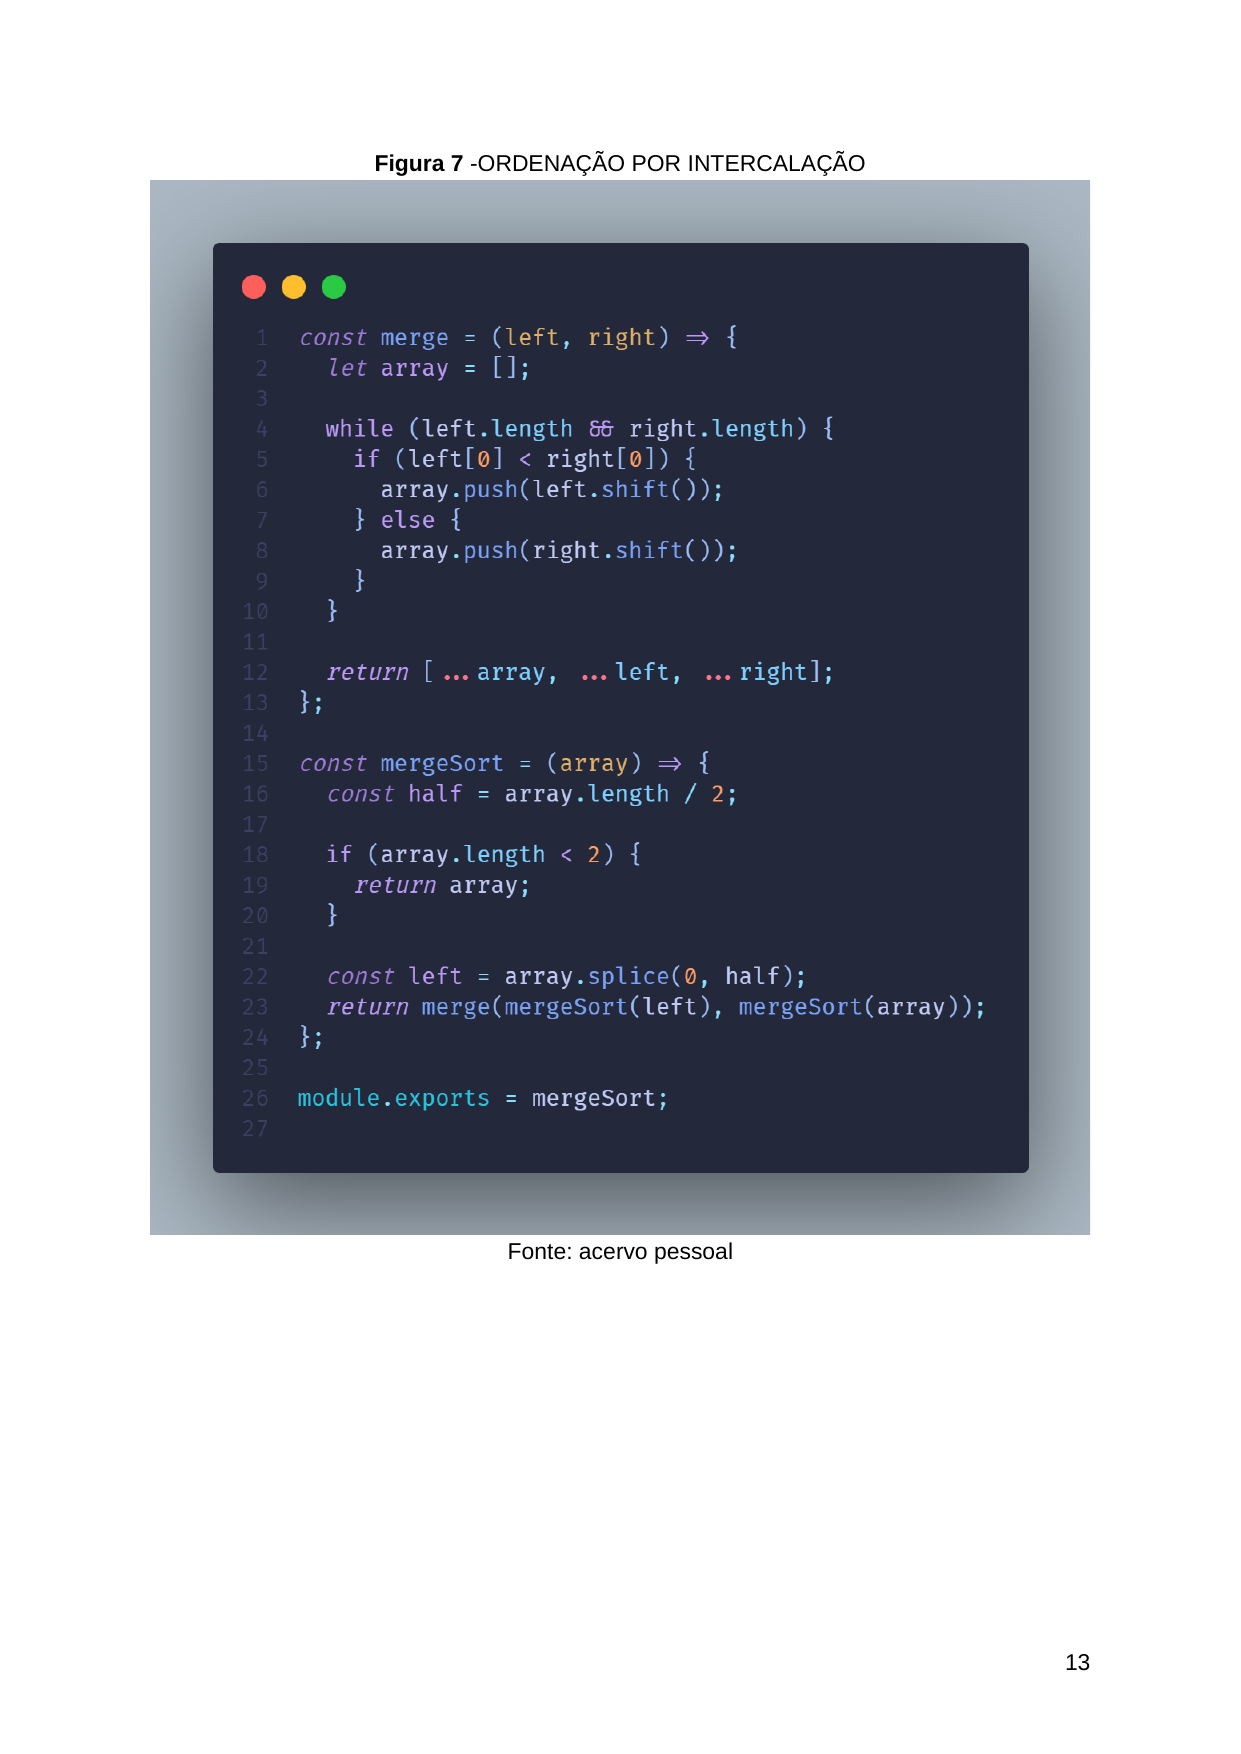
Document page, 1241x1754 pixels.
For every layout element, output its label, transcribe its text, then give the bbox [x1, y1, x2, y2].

text Figura 7 -ORDENAÇÃO POR INTERCALAÇÃO [150, 150, 1090, 176]
picture [150, 180, 1091, 1235]
text Fonte: acervo pessoal [150, 1238, 1090, 1264]
